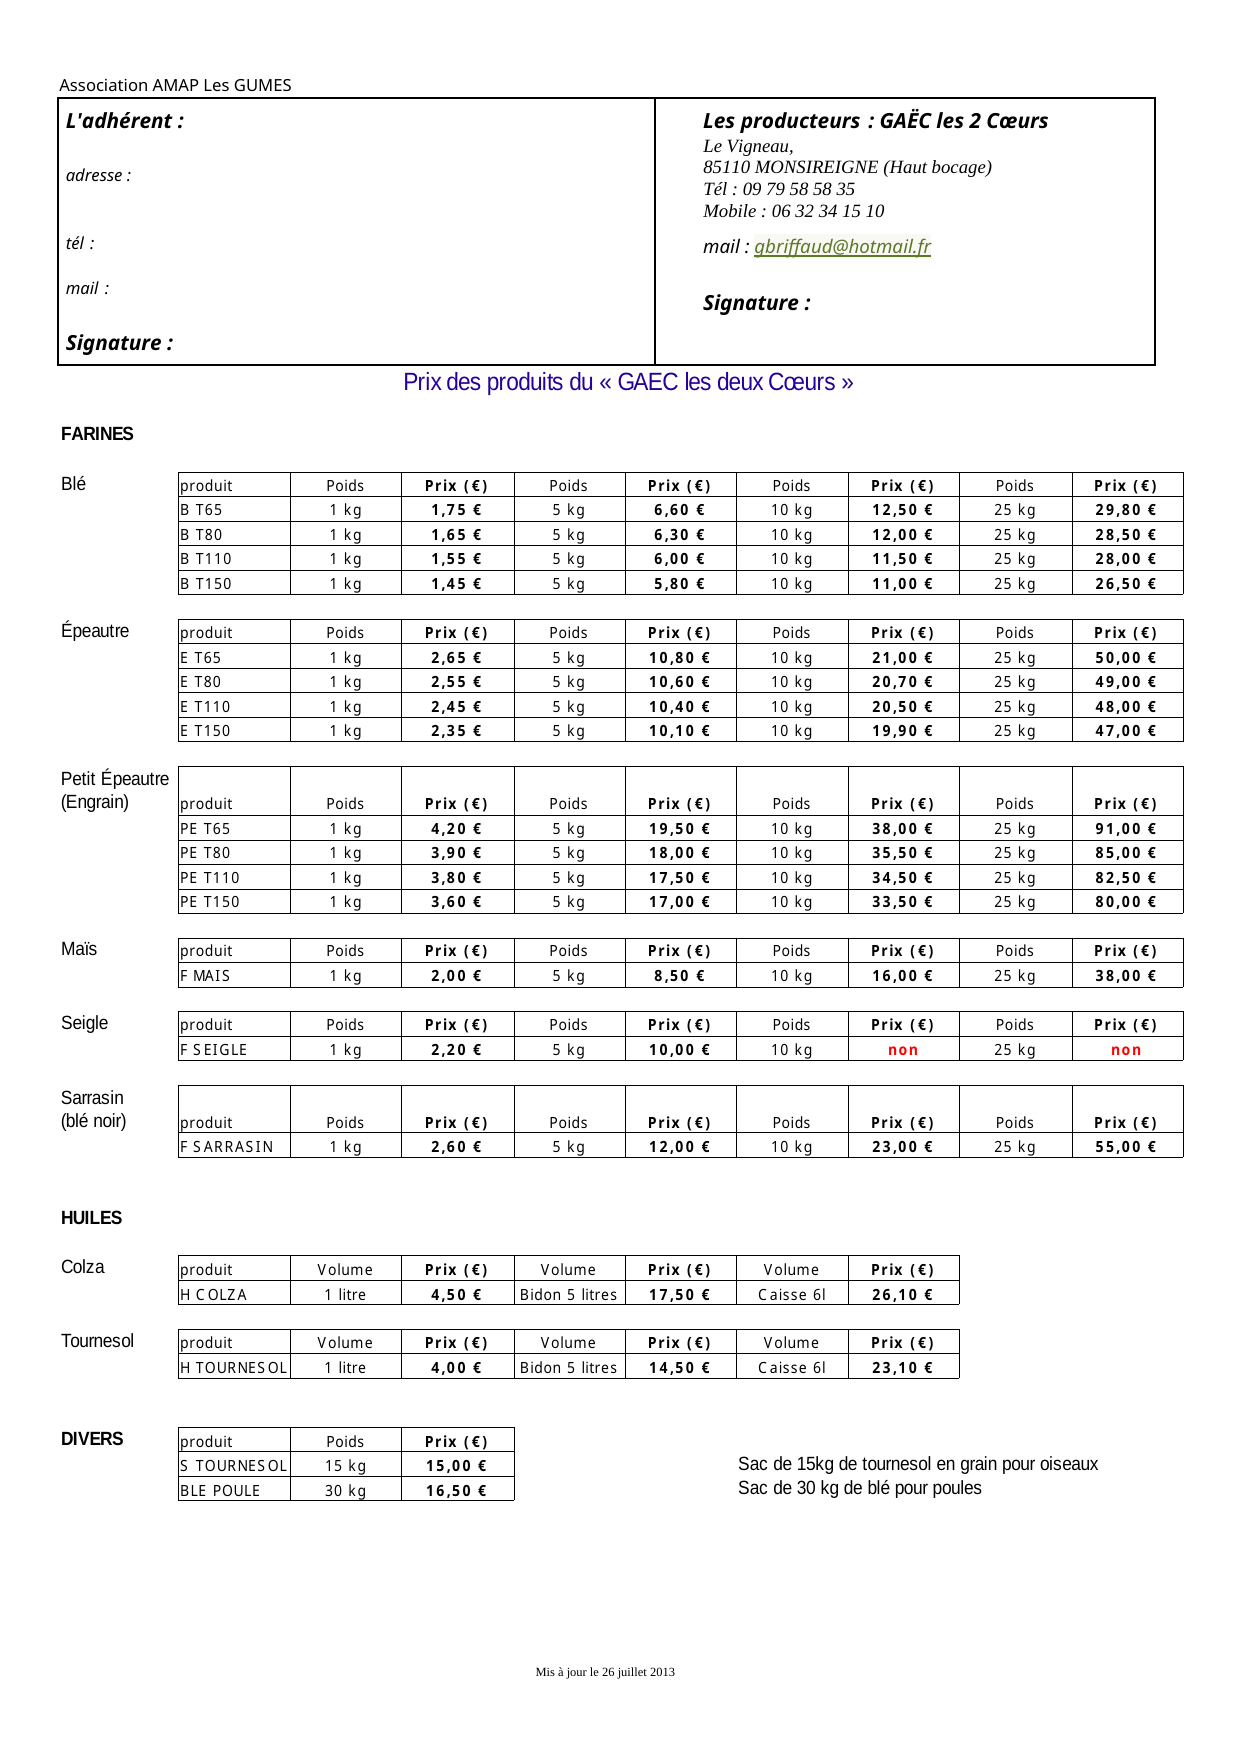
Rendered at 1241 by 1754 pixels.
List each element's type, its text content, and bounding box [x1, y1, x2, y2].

table_cell Les producteurs : GAËC les 2 Cœurs Le Vigneau, 85110 MONSIREIGNE (Haut bocage) Tél : 09 79 58 58 35 Mobile : 06 32 34 15 10 mail : gbriffaud@hotmail.fr Signature : [656, 99, 1154, 364]
table_cell L'adhérent : adresse : tél : mail : Signature : [59, 99, 654, 364]
